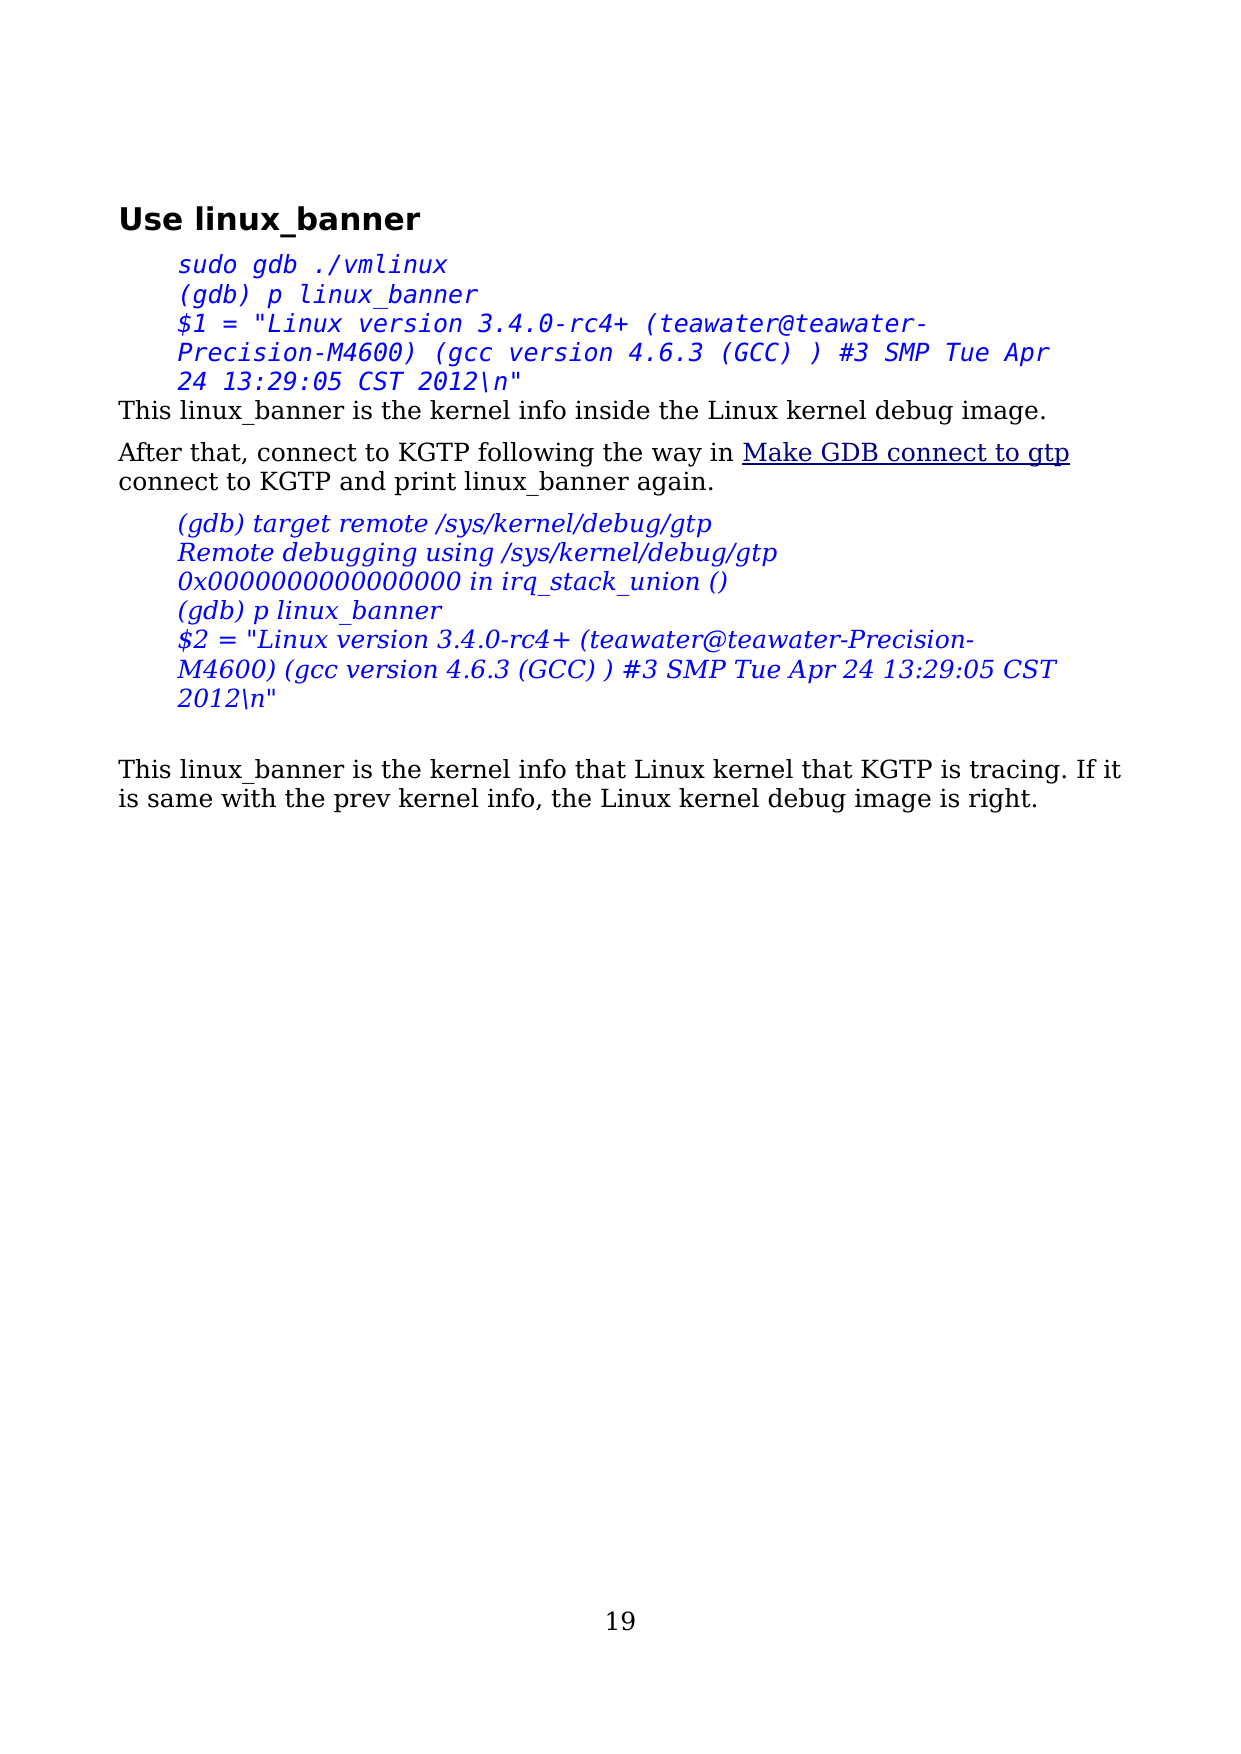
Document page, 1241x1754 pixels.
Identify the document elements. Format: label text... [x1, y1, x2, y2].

subtitle Use linux_banner [118, 202, 1122, 238]
text 0x0000000000000000 in irq_stack_union () [177, 567, 1063, 596]
text (gdb) p linux_banner [177, 596, 1063, 626]
text This linux_banner is the kernel info inside the Linux kernel debug image. [118, 396, 1122, 426]
text After that, connect to KGTP following the way in Make GDB connect to gtp connect to KGTP and print linux_banner again. [118, 438, 1122, 496]
text $1 = "Linux version 3.4.0-rc4+ (teawater@teawater-Precision-M4600) (gcc version 4.6.3 (GCC) ) #3 SMP Tue Apr 24 13:29:05 CST 2012\n" [177, 309, 1063, 396]
text sudo gdb ./vmlinux [177, 251, 1063, 280]
text This linux_banner is the kernel info that Linux kernel that KGTP is tracing. If it is same with the prev kernel info, the Linux kernel debug image is right. [118, 755, 1122, 813]
text (gdb) target remote /sys/kernel/debug/gtp [177, 509, 1063, 538]
text $2 = "Linux version 3.4.0-rc4+ (teawater@teawater-Precision-M4600) (gcc version 4.6.3 (GCC) ) #3 SMP Tue Apr 24 13:29:05 CST 2012\n" [177, 626, 1063, 713]
text Remote debugging using /sys/kernel/debug/gtp [177, 538, 1063, 567]
text (gdb) p linux_banner [177, 280, 1063, 309]
